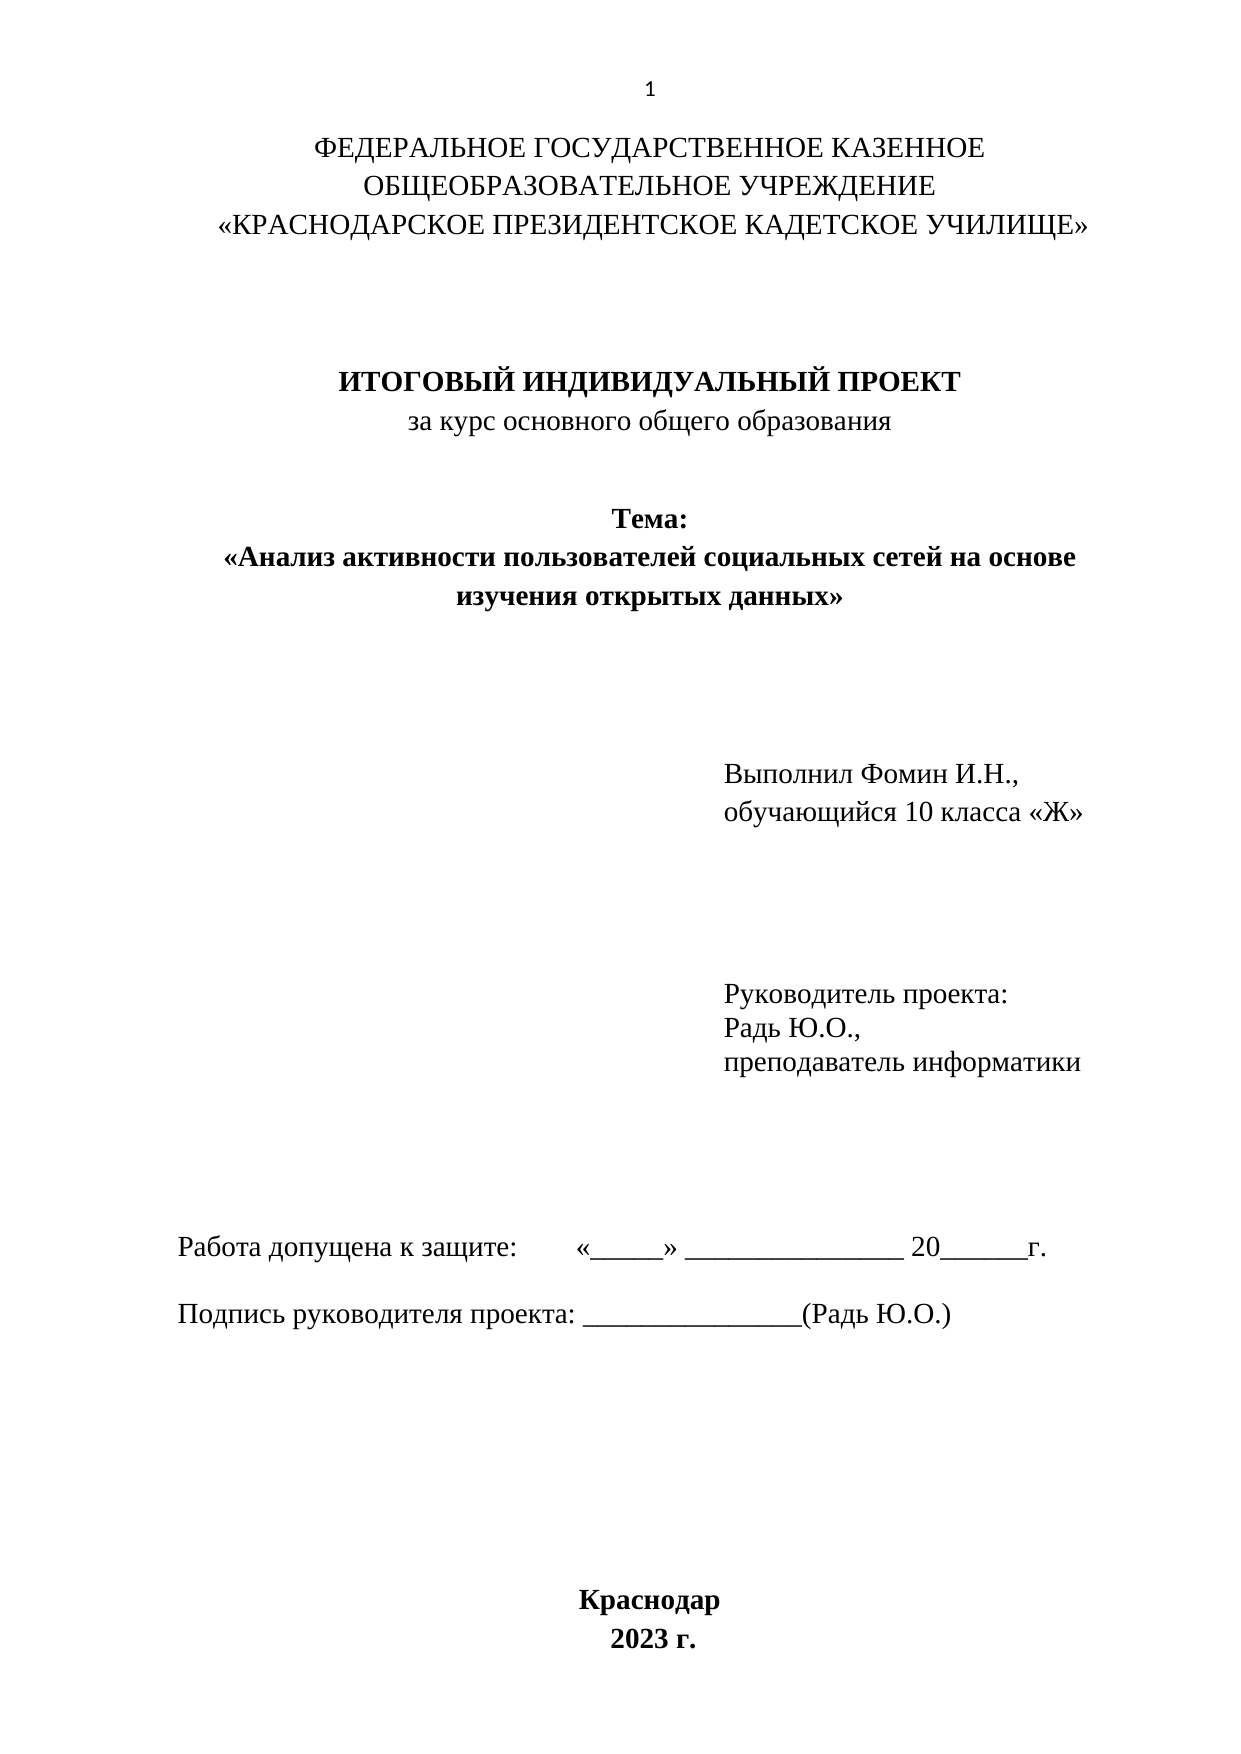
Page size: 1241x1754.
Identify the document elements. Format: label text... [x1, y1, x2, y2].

text Краснодар [177, 1582, 1122, 1616]
text Работа допущена к защите: «_____» _______________ 20______г. [177, 1229, 1122, 1263]
text преподаватель информатики [723, 1044, 1122, 1077]
text Руководитель проекта: Радь Ю.О., [723, 949, 1122, 1044]
text Тема: «Анализ активности пользователей социальных сетей на основе изучения открытых данных» [177, 501, 1122, 611]
text «КРАСНОДАРСКОЕ ПРЕЗИДЕНТСКОЕ КАДЕТСКОЕ УЧИЛИЩЕ» [177, 207, 1122, 241]
text ОБЩЕОБРАЗОВАТЕЛЬНОЕ УЧРЕЖДЕНИЕ [177, 168, 1122, 202]
text ФЕДЕРАЛЬНОЕ ГОСУДАРСТВЕННОЕ КАЗЕННОЕ [177, 130, 1122, 163]
text за курс основного общего образования [177, 403, 1122, 436]
text Выполнил Фомин И.Н., [177, 756, 1122, 789]
text ИТОГОВЫЙ ИНДИВИДУАЛЬНЫЙ ПРОЕКТ [177, 364, 1122, 398]
text 2023 г. [177, 1621, 1122, 1654]
text обучающийся 10 класса «Ж» [177, 794, 1122, 828]
text Подпись руководителя проекта: _______________(Радь Ю.О.) [177, 1297, 1122, 1330]
